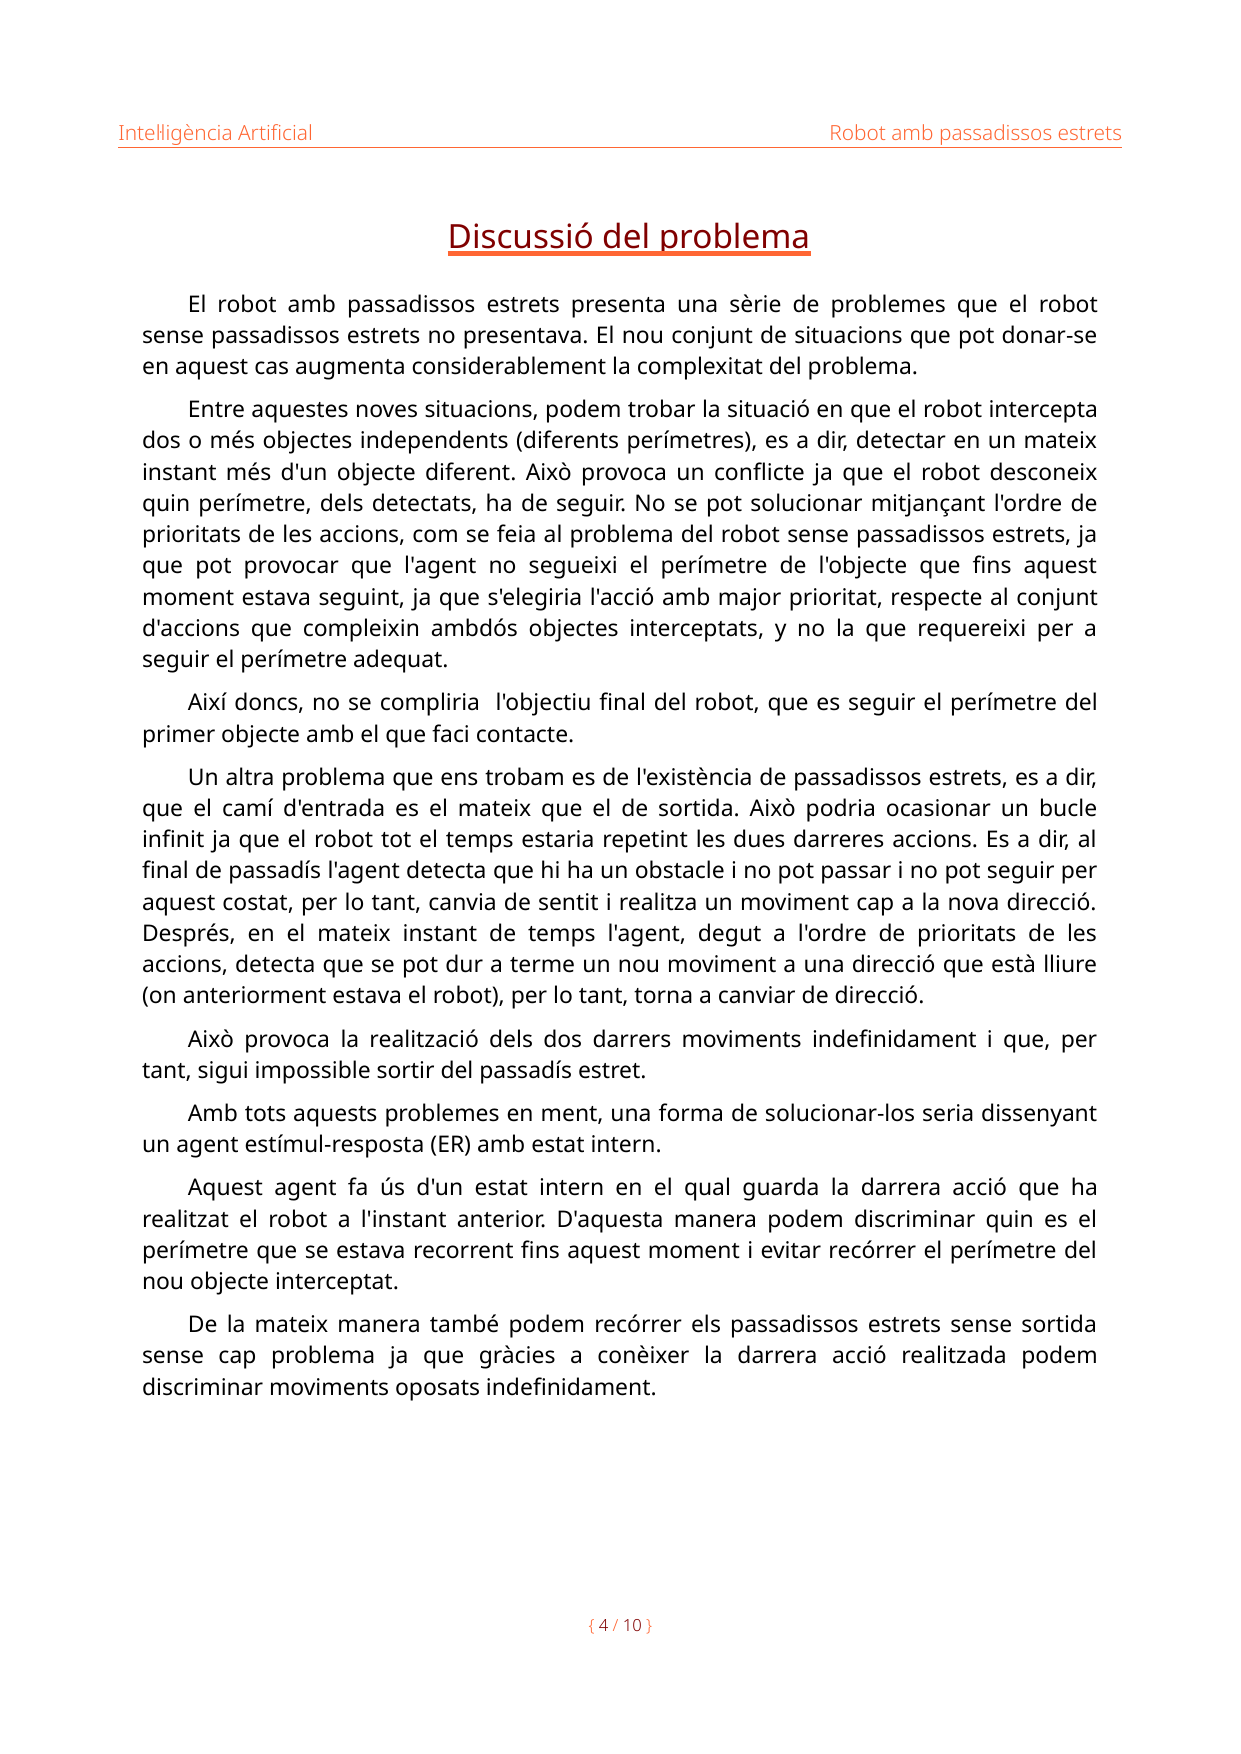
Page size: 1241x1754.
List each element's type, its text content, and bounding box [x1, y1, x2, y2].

text Això provoca la realització dels dos darrers moviments indefinidament i que, per tant, sigui impossible sortir del passadís estret. [142, 1022, 1098, 1085]
text Amb tots aquests problemes en ment, una forma de solucionar-los seria dissenyant un agent estímul-resposta (ER) amb estat intern. [142, 1097, 1098, 1159]
text De la mateix manera també podem recórrer els passadissos estrets sense sortida sense cap problema ja que gràcies a conèixer la darrera acció realitzada podem discriminar moviments oposats indefinidament. [142, 1308, 1098, 1402]
text Entre aquestes noves situacions, podem trobar la situació en que el robot intercepta dos o més objectes independents (diferents perímetres), es a dir, detectar en un mateix instant més d'un objecte diferent. Això provoca un conflicte ja que el robot desconeix quin perímetre, dels detectats, ha de seguir. No se pot solucionar mitjançant l'ordre de prioritats de les accions, com se feia al problema del robot sense passadissos estrets, ja que pot provocar que l'agent no segueixi el perímetre de l'objecte que fins aquest moment estava seguint, ja que s'elegiria l'acció amb major prioritat, respecte al conjunt d'accions que compleixin ambdós objectes interceptats, y no la que requereixi per a seguir el perímetre adequat. [142, 393, 1098, 674]
text Aquest agent fa ús d'un estat intern en el qual guarda la darrera acció que ha realitzat el robot a l'instant anterior. D'aquesta manera podem discriminar quin es el perímetre que se estava recorrent fins aquest moment i evitar recórrer el perímetre del nou objecte interceptat. [142, 1171, 1098, 1296]
text Un altra problema que ens trobam es de l'existència de passadissos estrets, es a dir, que el camí d'entrada es el mateix que el de sortida. Això podria ocasionar un bucle infinit ja que el robot tot el temps estaria repetint les dues darreres accions. Es a dir, al final de passadís l'agent detecta que hi ha un obstacle i no pot passar i no pot seguir per aquest costat, per lo tant, canvia de sentit i realitza un moviment cap a la nova direcció. Després, en el mateix instant de temps l'agent, degut a l'ordre de prioritats de les accions, detecta que se pot dur a terme un nou moviment a una direcció que està lliure (on anteriorment estava el robot), per lo tant, torna a canviar de direcció. [142, 761, 1098, 1011]
text El robot amb passadissos estrets presenta una sèrie de problemes que el robot sense passadissos estrets no presentava. El nou conjunt de situacions que pot donar-se en aquest cas augmenta considerablement la complexitat del problema. [142, 287, 1098, 381]
subtitle Discussió del problema [136, 212, 1122, 258]
text Així doncs, no se compliria l'objectiu final del robot, que es seguir el perímetre del primer objecte amb el que faci contacte. [142, 686, 1098, 749]
